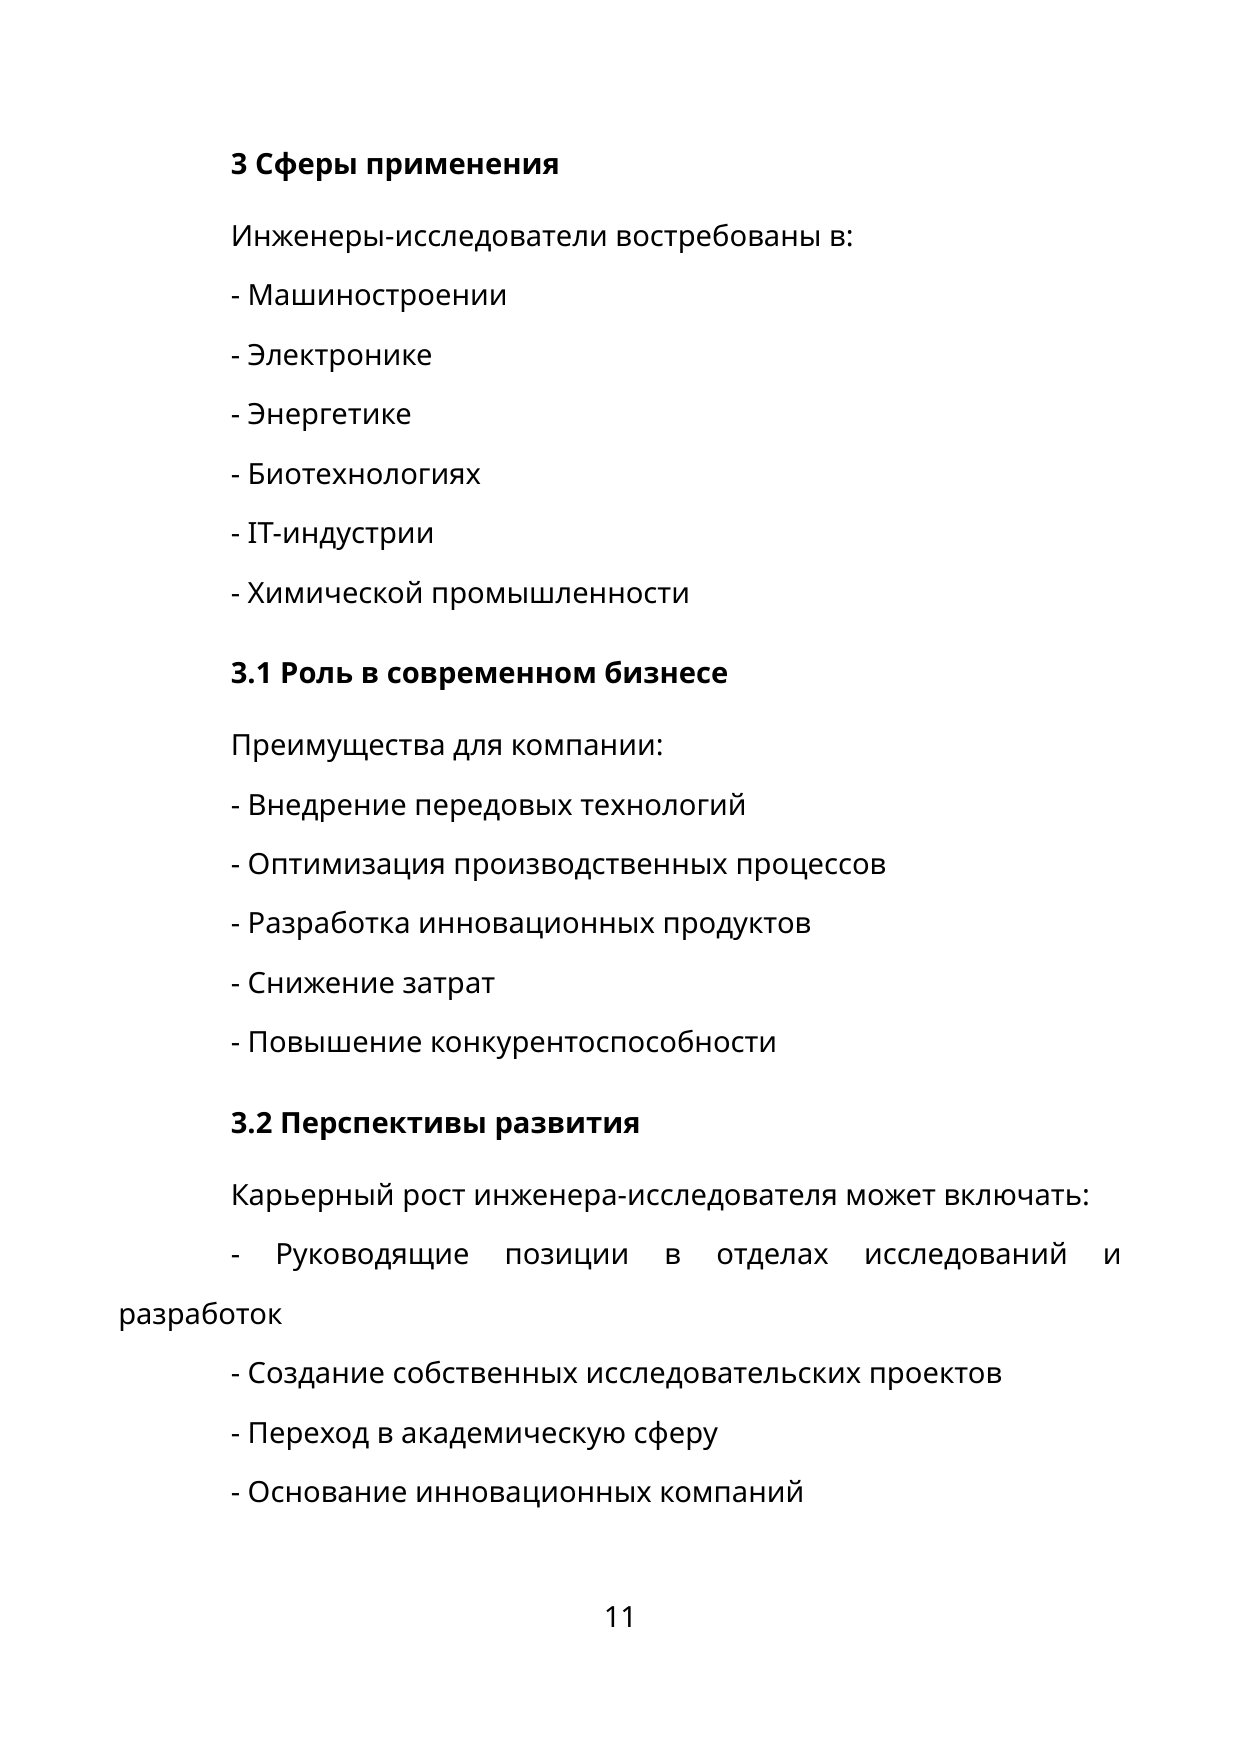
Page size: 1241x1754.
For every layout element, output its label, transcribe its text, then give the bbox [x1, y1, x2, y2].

text - Переход в академическую сферу [118, 1412, 1122, 1452]
text - Разработка инновационных продуктов [118, 903, 1122, 942]
text - Повышение конкурентоспособности [118, 1022, 1122, 1061]
subtitle Сферы применения [118, 143, 1122, 183]
text - Снижение затрат [118, 962, 1122, 1002]
text - Создание собственных исследовательских проектов [118, 1352, 1122, 1392]
subtitle Перспективы развития [118, 1102, 1122, 1142]
subtitle Роль в современном бизнесе [118, 652, 1122, 692]
text - Основание инновационных компаний [118, 1471, 1122, 1511]
text - Биотехнологиях [118, 453, 1122, 493]
text - Электронике [118, 334, 1122, 374]
text - Энергетике [118, 393, 1122, 433]
text - Внедрение передовых технологий [118, 784, 1122, 823]
text Карьерный рост инженера-исследователя может включать: [118, 1174, 1122, 1214]
text Инженеры-исследователи востребованы в: [118, 215, 1122, 255]
text - Оптимизация производственных процессов [118, 843, 1122, 883]
text - Руководящие позиции в отделах исследований и разработок [118, 1233, 1122, 1333]
text - Химической промышленности [118, 572, 1122, 612]
text - Машиностроении [118, 274, 1122, 314]
text - IT-индустрии [118, 512, 1122, 552]
text Преимущества для компании: [118, 724, 1122, 764]
